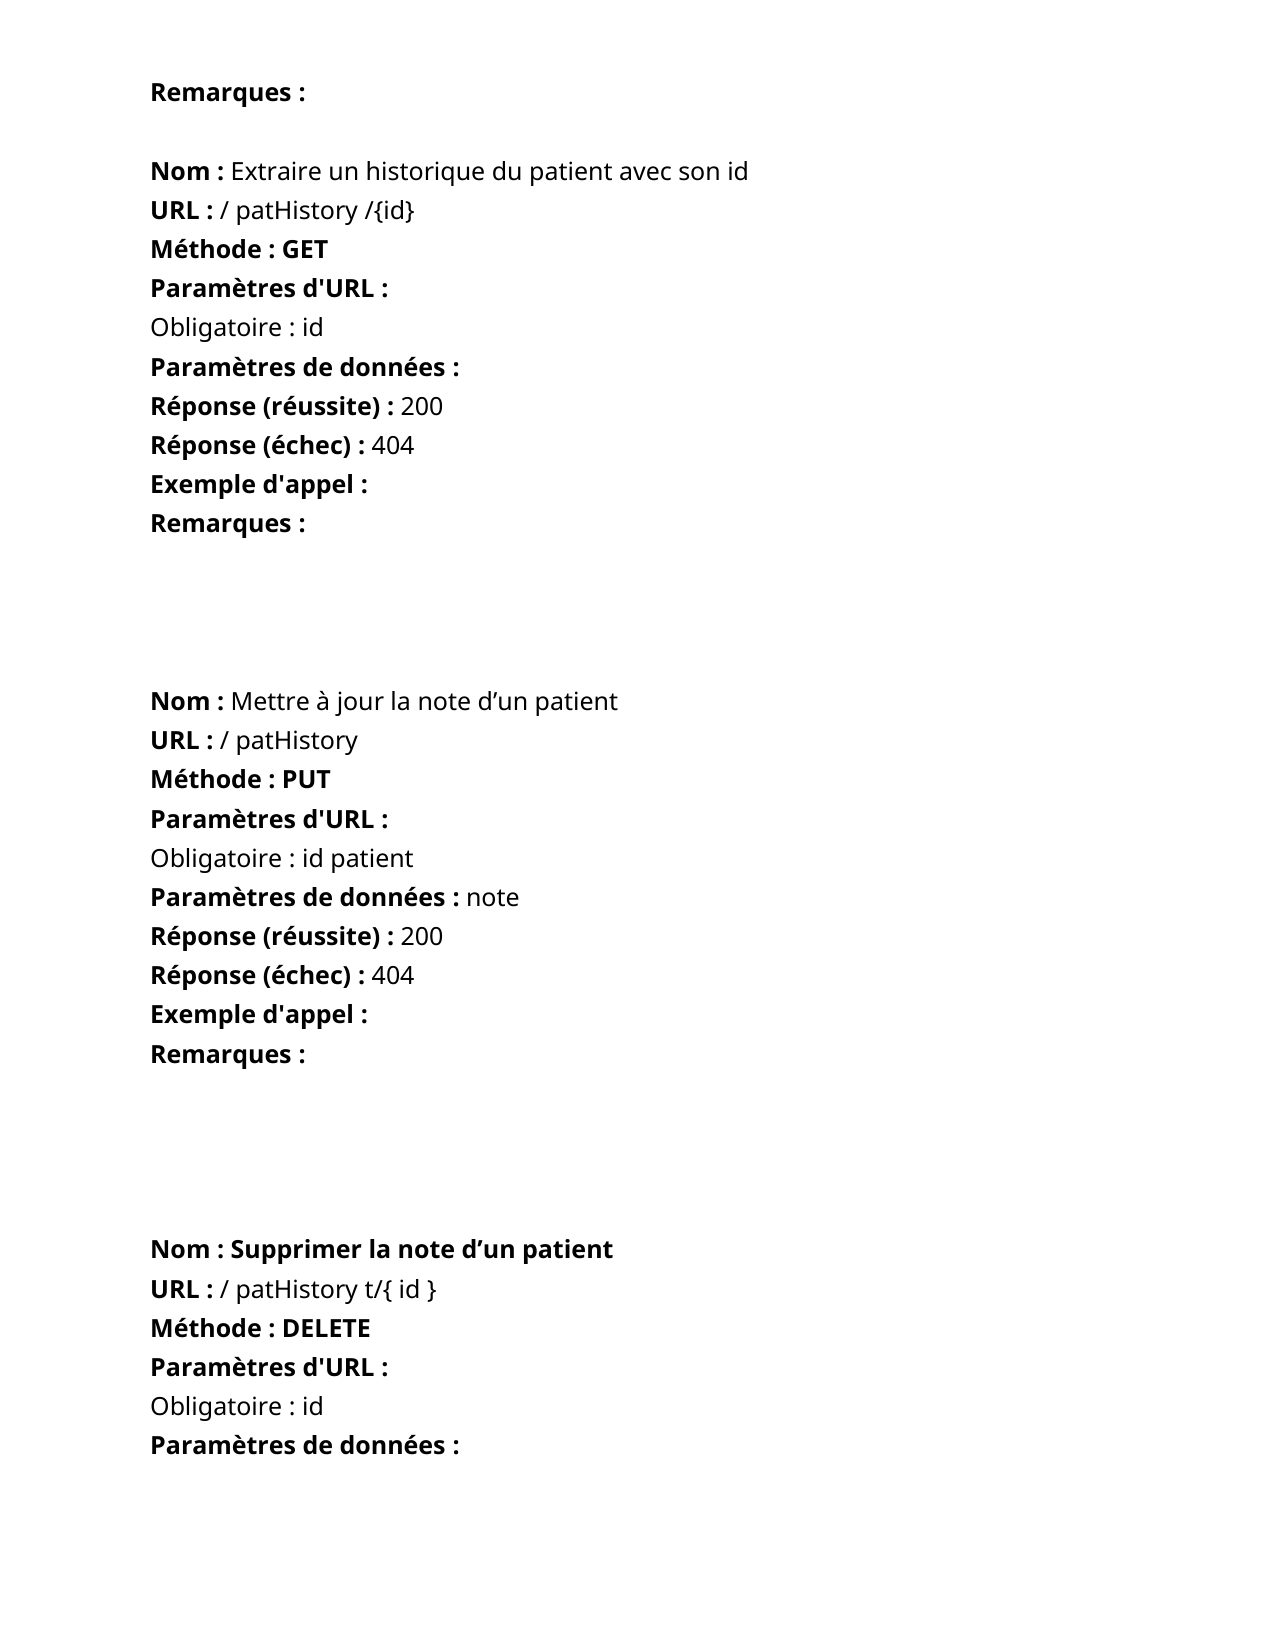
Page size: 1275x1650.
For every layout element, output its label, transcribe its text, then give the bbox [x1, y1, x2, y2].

text Obligatoire : id [150, 310, 1125, 344]
text Exemple d'appel : [150, 467, 1125, 501]
text Méthode : GET [150, 232, 1125, 266]
text Paramètres d'URL : [150, 801, 1125, 835]
text Réponse (réussite) : 200 [150, 388, 1125, 422]
text Paramètres d'URL : [150, 271, 1125, 305]
text Paramètres d'URL : [150, 1349, 1125, 1384]
text Méthode : PUT [150, 762, 1125, 796]
text Réponse (échec) : 404 [150, 427, 1125, 462]
text Nom : Mettre à jour la note d’un patient [150, 684, 1125, 718]
text Paramètres de données : note [150, 879, 1125, 914]
text Paramètres de données : [150, 349, 1125, 383]
text Remarques : [150, 75, 1125, 109]
text URL : / patHistory t/{ id } [150, 1271, 1125, 1305]
text Réponse (réussite) : 200 [150, 919, 1125, 953]
text Remarques : [150, 1036, 1125, 1070]
text Obligatoire : id patient [150, 840, 1125, 874]
text Remarques : [150, 506, 1125, 540]
text URL : / patHistory [150, 723, 1125, 757]
text Réponse (échec) : 404 [150, 958, 1125, 992]
text URL : / patHistory /{id} [150, 192, 1125, 227]
text Méthode : DELETE [150, 1310, 1125, 1344]
text Nom : Supprimer la note d’un patient [150, 1232, 1125, 1266]
text Exemple d'appel : [150, 997, 1125, 1031]
text Nom : Extraire un historique du patient avec son id [150, 153, 1125, 187]
text Obligatoire : id [150, 1389, 1125, 1423]
text Paramètres de données : [150, 1428, 1125, 1462]
